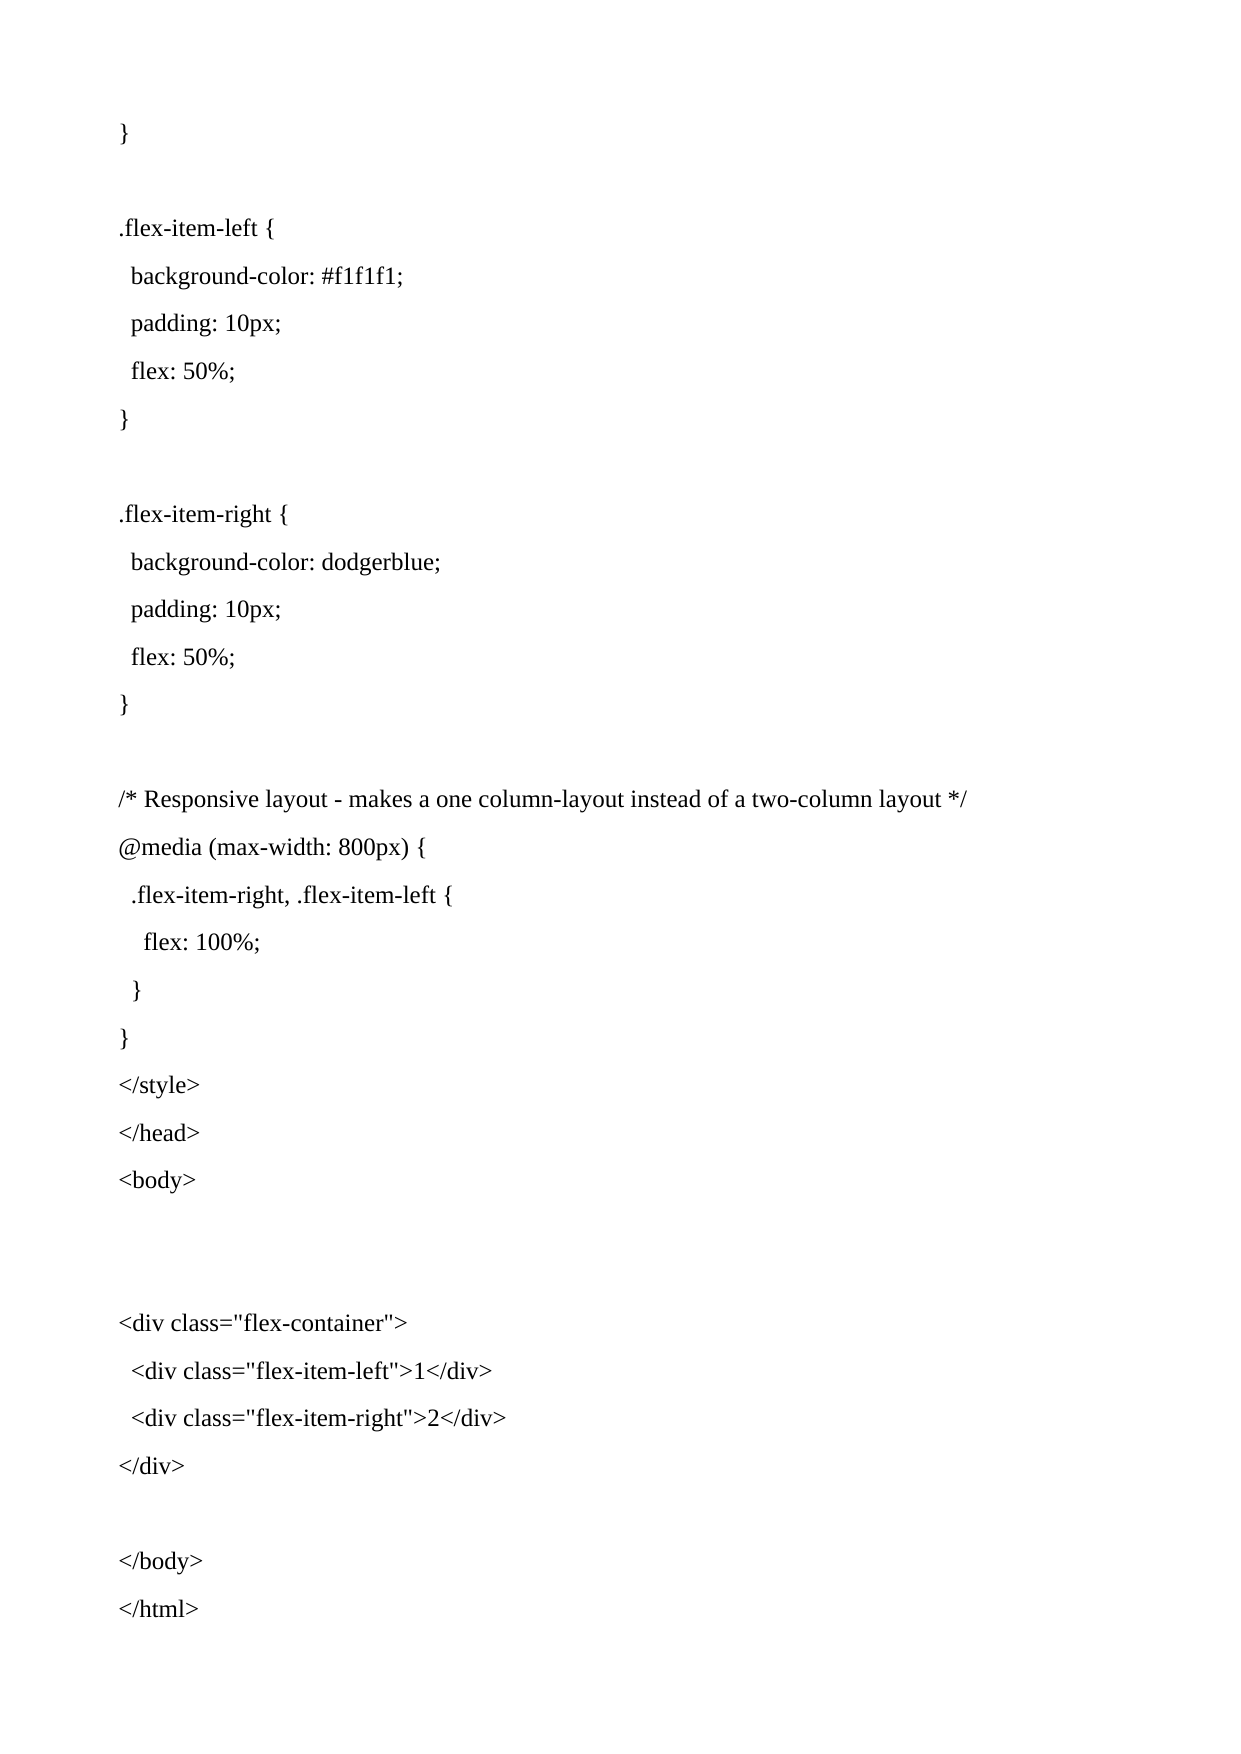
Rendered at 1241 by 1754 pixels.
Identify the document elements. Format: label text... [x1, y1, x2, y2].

text <div class="flex-item-right">2</div> [118, 1403, 1122, 1432]
text } [118, 1023, 1122, 1051]
text } [118, 689, 1122, 718]
text } [118, 118, 1122, 147]
text .flex-item-right, .flex-item-left { [118, 880, 1122, 908]
text background-color: dodgerblue; [118, 547, 1122, 575]
text </html> [118, 1594, 1122, 1623]
text flex: 50%; [118, 642, 1122, 671]
text <div class="flex-item-left">1</div> [118, 1356, 1122, 1384]
text flex: 50%; [118, 356, 1122, 385]
text .flex-item-left { [118, 213, 1122, 242]
text </body> [118, 1546, 1122, 1575]
text @media (max-width: 800px) { [118, 832, 1122, 861]
text <div class="flex-container"> [118, 1308, 1122, 1337]
text padding: 10px; [118, 594, 1122, 623]
text } [118, 975, 1122, 1004]
text </style> [118, 1070, 1122, 1099]
text padding: 10px; [118, 308, 1122, 337]
text .flex-item-right { [118, 499, 1122, 528]
text <body> [118, 1165, 1122, 1194]
text </div> [118, 1451, 1122, 1480]
text } [118, 404, 1122, 432]
text /* Responsive layout - makes a one column-layout instead of a two-column layout */ [118, 784, 1122, 813]
text flex: 100%; [118, 927, 1122, 956]
text </head> [118, 1118, 1122, 1147]
text background-color: #f1f1f1; [118, 261, 1122, 290]
